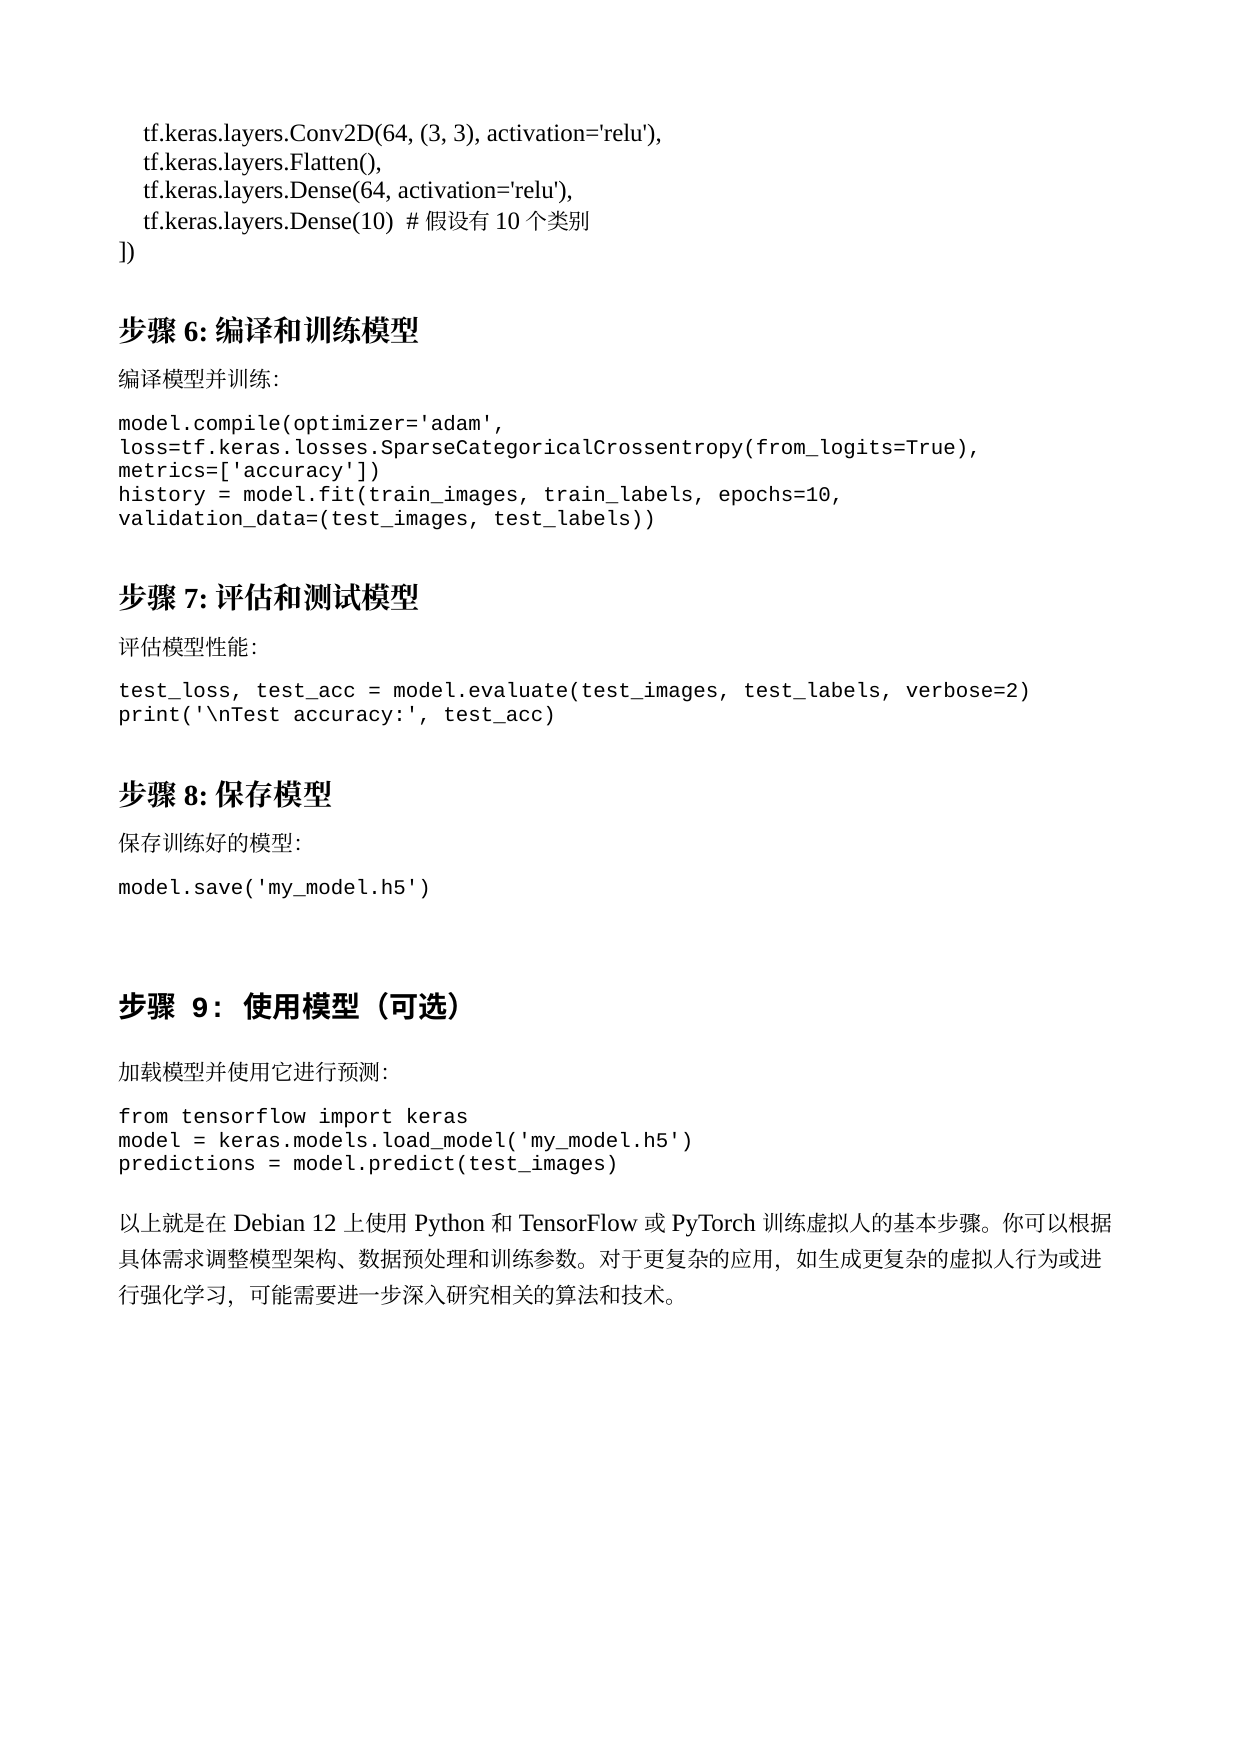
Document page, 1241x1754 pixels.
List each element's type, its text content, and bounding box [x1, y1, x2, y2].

text test_loss, test_acc = model.evaluate(test_images, test_labels, verbose=2) [118, 680, 1122, 704]
text 以上就是在 Debian 12 上使用 Python 和 TensorFlow 或 PyTorch 训练虚拟人的基本步骤。你可以根据具体需求调整模型架构、数据预处理和训练参数。对于更复杂的应用，如生成更复杂的虚拟人行为或进行强化学习，可能需要进一步深入研究相关的算法和技术。 [118, 1206, 1122, 1310]
text model.save('my_model.h5') [118, 877, 1122, 901]
text tf.keras.layers.Dense(64, activation='relu'), [118, 176, 1122, 204]
subtitle 步骤 8: 保存模型 [118, 772, 1122, 814]
text 加载模型并使用它进行预测： [118, 1055, 1122, 1087]
subtitle 步骤 9: 使用模型（可选） [118, 983, 1122, 1026]
subtitle 步骤 6: 编译和训练模型 [118, 308, 1122, 350]
text 保存训练好的模型： [118, 826, 1122, 858]
text tf.keras.layers.Conv2D(64, (3, 3), activation='relu'), [118, 118, 1122, 147]
text tf.keras.layers.Dense(10) # 假设有10个类别 [118, 204, 1122, 236]
text history = model.fit(train_images, train_labels, epochs=10, validation_data=(test_images, test_labels)) [118, 484, 1122, 531]
text model.compile(optimizer='adam', loss=tf.keras.losses.SparseCategoricalCrossentropy(from_logits=True), metrics=['accuracy']) [118, 413, 1122, 484]
text model = keras.models.load_model('my_model.h5') [118, 1129, 1122, 1153]
text print('\nTest accuracy:', test_acc) [118, 704, 1122, 728]
text from tensorflow import keras [118, 1106, 1122, 1129]
text predictions = model.predict(test_images) [118, 1153, 1122, 1177]
text tf.keras.layers.Flatten(), [118, 147, 1122, 176]
text 评估模型性能： [118, 630, 1122, 661]
text 编译模型并训练： [118, 362, 1122, 394]
text ]) [118, 236, 1122, 264]
subtitle 步骤 7: 评估和测试模型 [118, 575, 1122, 617]
